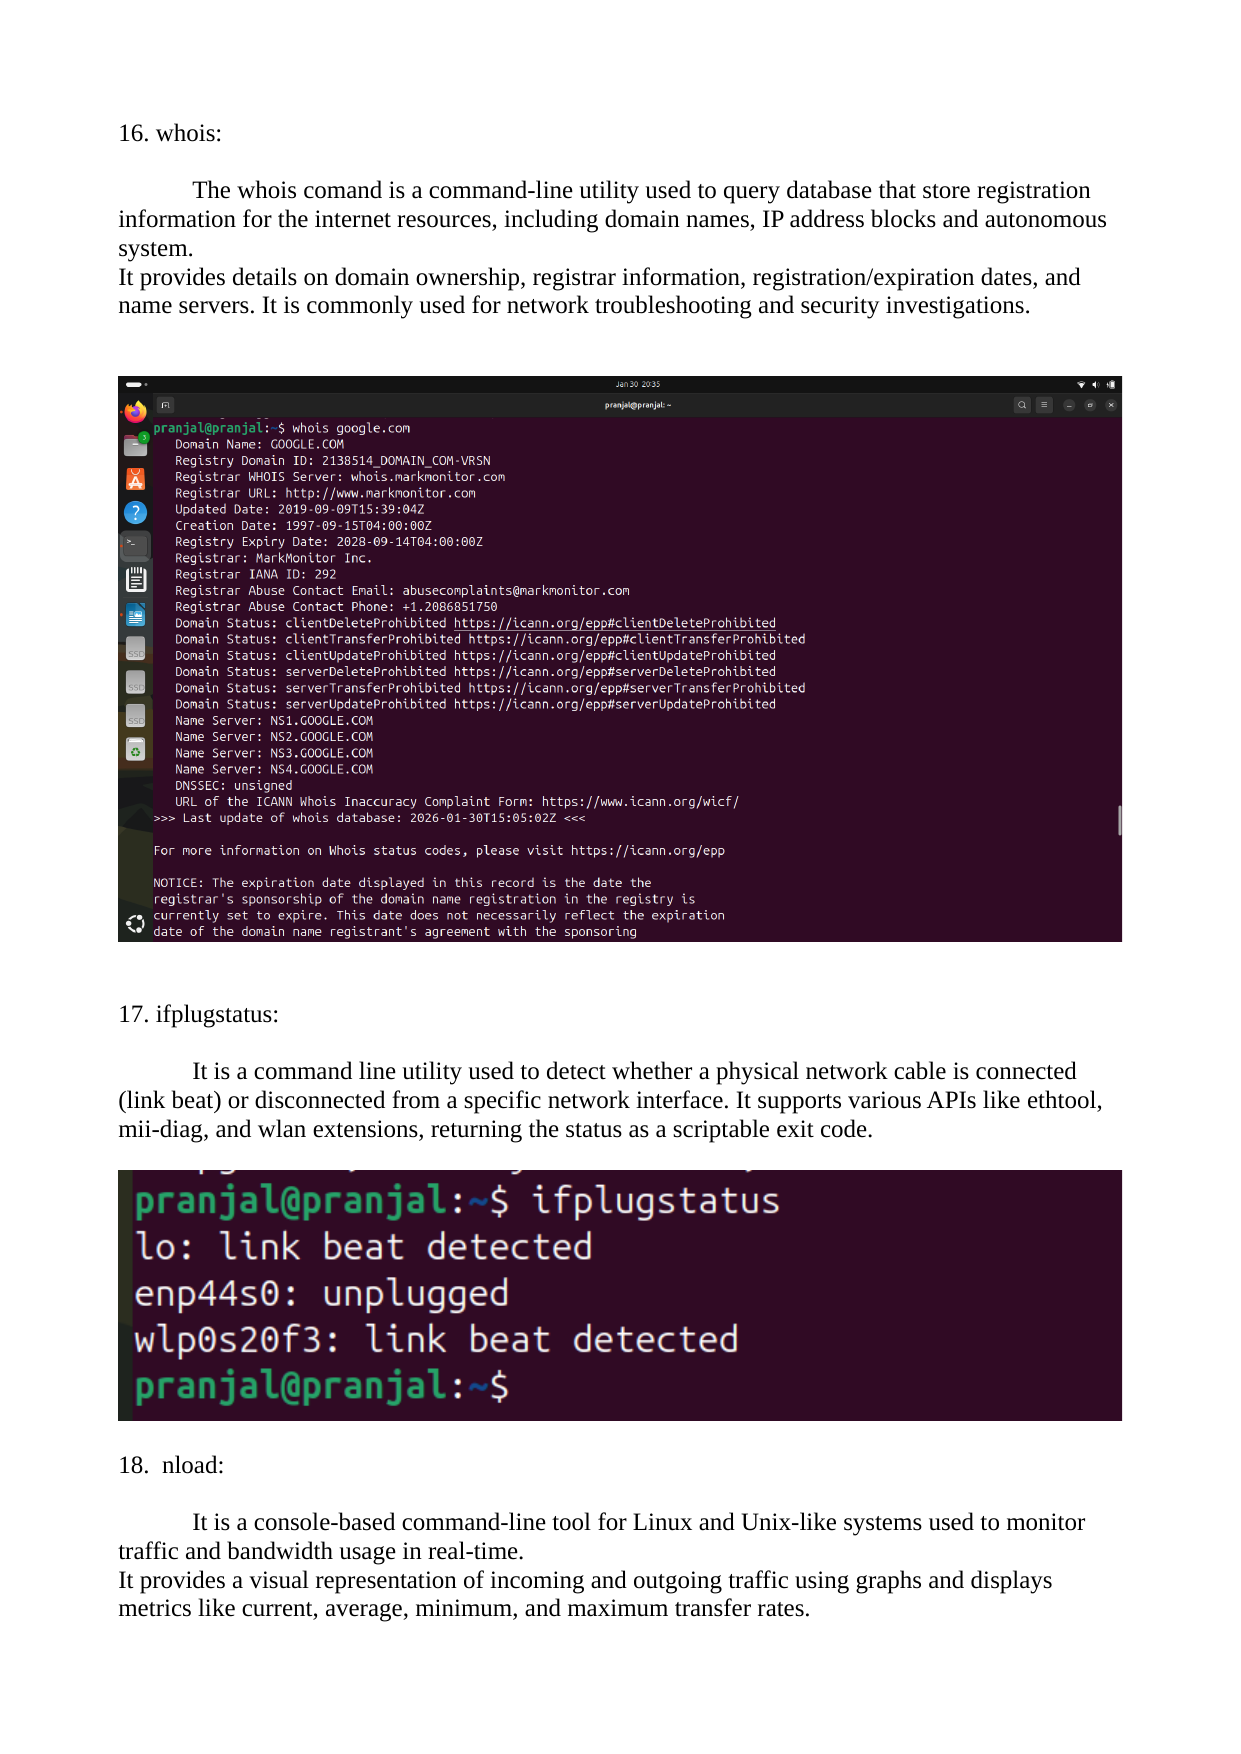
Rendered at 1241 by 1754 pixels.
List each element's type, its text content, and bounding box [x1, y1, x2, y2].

text The whois comand is a command-line utility used to query database that store registration information for the internet resources, including domain names, IP address blocks and autonomous system. [118, 176, 1122, 262]
text It is a command line utility used to detect whether a physical network cable is connected (link beat) or disconnected from a specific network interface. It supports various APIs like ethtool, mii-diag, and wlan extensions, returning the status as a scriptable exit code. [118, 1056, 1122, 1142]
text 17. ifplugstatus: [118, 999, 1122, 1028]
picture [118, 1170, 1123, 1421]
text It provides a visual representation of incoming and outgoing traffic using graphs and displays metrics like current, average, minimum, and maximum transfer rates. [118, 1565, 1122, 1622]
text 16. whois: [118, 118, 1122, 147]
text It is a console-based command-line tool for Linux and Unix-like systems used to monitor traffic and bandwidth usage in real-time. [118, 1507, 1122, 1565]
text It provides details on domain ownership, registrar information, registration/expiration dates, and name servers. It is commonly used for network troubleshooting and security investigations. [118, 262, 1122, 319]
text 18. nload: [118, 1450, 1122, 1478]
picture [118, 376, 1123, 942]
